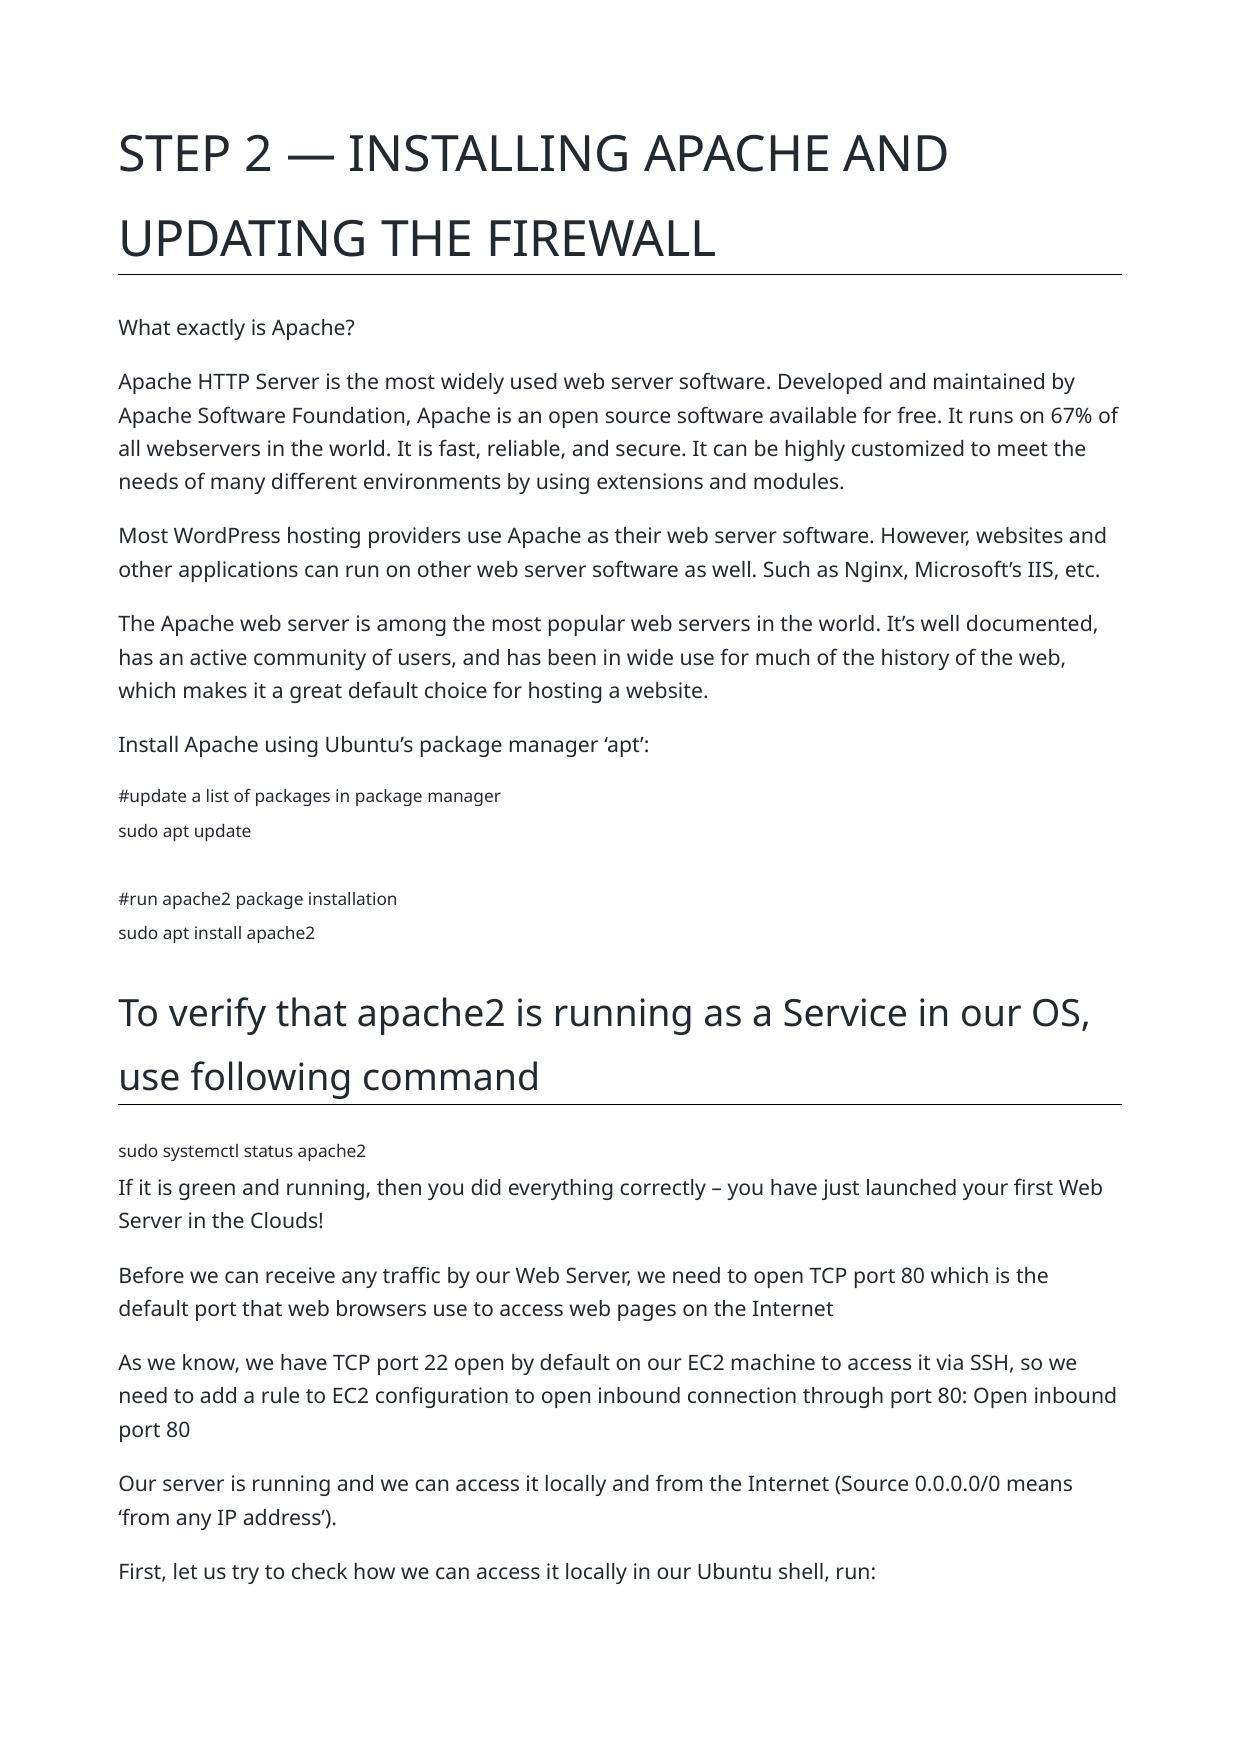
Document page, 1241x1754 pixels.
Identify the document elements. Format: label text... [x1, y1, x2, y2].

text sudo apt install apache2 [118, 921, 1122, 944]
text Before we can receive any traffic by our Web Server, we need to open TCP port 80 which is the default port that web browsers use to access web pages on the Internet [118, 1260, 1122, 1322]
text Install Apache using Ubuntu’s package manager ‘apt’: [118, 730, 1122, 759]
text #update a list of packages in package manager [118, 784, 1122, 808]
text Most WordPress hosting providers use Apache as their web server software. However, websites and other applications can run on other web server software as well. Such as Nginx, Microsoft’s IIS, etc. [118, 521, 1122, 583]
text sudo systemctl status apache2 [118, 1138, 1122, 1162]
text The Apache web server is among the most popular web servers in the world. It’s well documented, has an active community of users, and has been in wide use for much of the history of the web, which makes it a great default choice for hosting a website. [118, 609, 1122, 704]
text sudo apt update [118, 818, 1122, 842]
text As we know, we have TCP port 22 open by default on our EC2 machine to access it via SSH, so we need to add a rule to EC2 configuration to open inbound connection through port 80: Open inbound port 80 [118, 1348, 1122, 1443]
text Apache HTTP Server is the most widely used web server software. Developed and maintained by Apache Software Foundation, Apache is an open source software available for free. It runs on 67% of all webservers in the world. It is fast, reliable, and secure. It can be highly customized to meet the needs of many different environments by using extensions and modules. [118, 367, 1122, 496]
text First, let us try to check how we can access it locally in our Ubuntu shell, run: [118, 1557, 1122, 1586]
subtitle STEP 2 — INSTALLING APACHE AND UPDATING THE FIREWALL [118, 118, 1122, 274]
text What exactly is Apache? [118, 313, 1122, 342]
text If it is green and running, then you did everything correctly – you have just launched your first Web Server in the Clouds! [118, 1173, 1122, 1235]
text Our server is running and we can access it locally and from the Internet (Source 0.0.0.0/0 means ‘from any IP address’). [118, 1469, 1122, 1531]
text #run apache2 package installation [118, 887, 1122, 910]
subtitle To verify that apache2 is running as a Service in our OS, use following command [118, 987, 1122, 1104]
